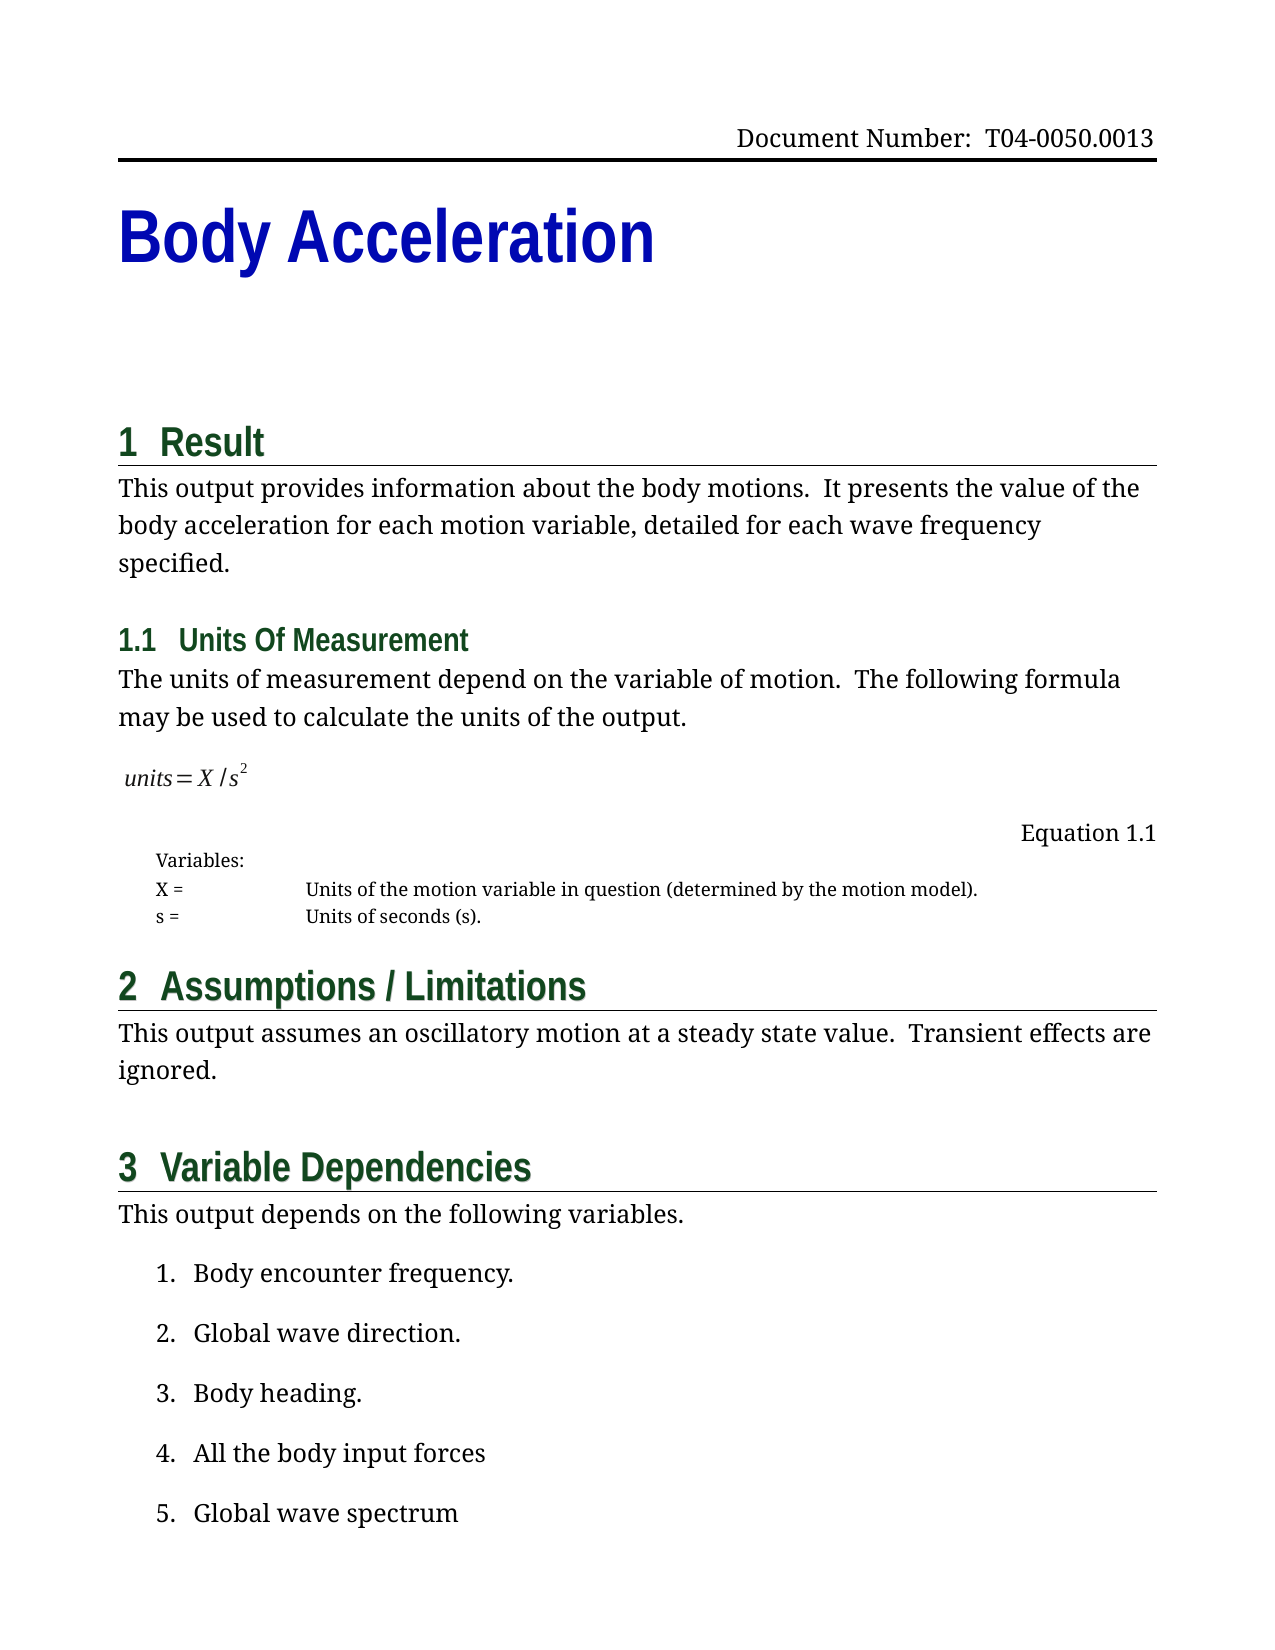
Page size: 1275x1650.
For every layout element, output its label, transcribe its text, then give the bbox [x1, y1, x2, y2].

list Body encounter frequency. [156, 1256, 1157, 1290]
subtitle Variable Dependencies [118, 1143, 1157, 1191]
text This output assumes an oscillatory motion at a steady state value. Transient effects are ignored. [118, 1015, 1157, 1087]
text Equation 1.1 [118, 817, 1157, 848]
text The units of measurement depend on the variable of motion. The following formula may be used to calculate the units of the output. [118, 662, 1157, 734]
text Variables: [156, 848, 1157, 873]
list Global wave direction. [156, 1316, 1157, 1350]
text This output depends on the following variables. [118, 1196, 1157, 1230]
text This output provides information about the body motions. It presents the value of the body acceleration for each motion variable, detailed for each wave frequency specified. [118, 471, 1157, 579]
list Body heading. [156, 1376, 1157, 1410]
subtitle Units of Measurement [118, 620, 1157, 658]
subtitle Assumptions / Limitations [118, 962, 1157, 1010]
text X = Units of the motion variable in question (determined by the motion model). [156, 876, 1157, 901]
title Body Acceleration [118, 192, 1157, 278]
list All the body input forces [156, 1436, 1157, 1470]
text s = Units of seconds (s). [156, 904, 1157, 929]
list Global wave spectrum [156, 1496, 1157, 1530]
subtitle Result [118, 417, 1157, 465]
